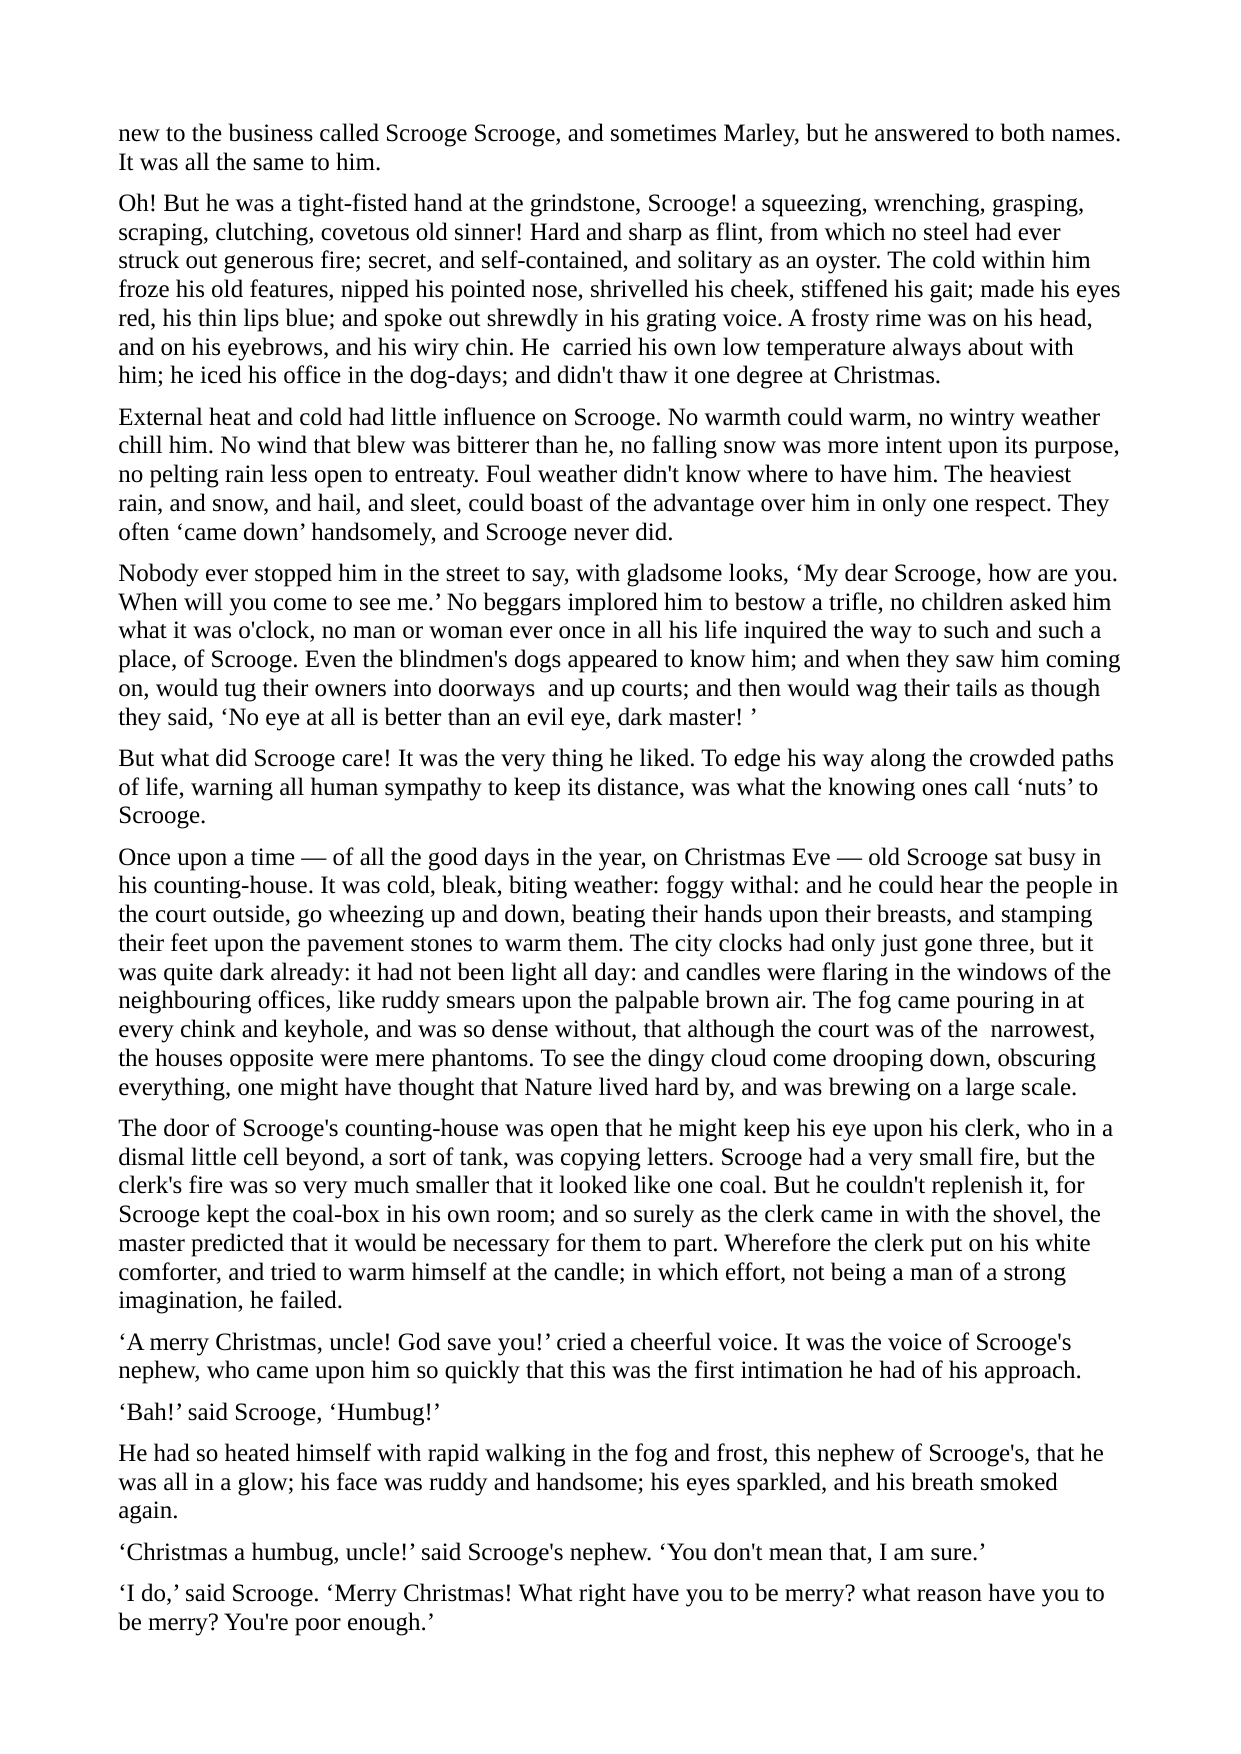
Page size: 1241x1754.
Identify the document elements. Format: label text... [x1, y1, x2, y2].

text Once upon a time — of all the good days in the year, on Christmas Eve — old Scrooge sat busy in his counting-house. It was cold, bleak, biting weather: foggy withal: and he could hear the people in the court outside, go wheezing up and down, beating their hands upon their breasts, and stamping their feet upon the pavement stones to warm them. The city clocks had only just gone three, but it was quite dark already: it had not been light all day: and candles were flaring in the windows of the neighbouring offices, like ruddy smears upon the palpable brown air. The fog came pouring in at every chink and keyhole, and was so dense without, that although the court was of the narrowest, the houses opposite were mere phantoms. To see the dingy cloud come drooping down, obscuring everything, one might have thought that Nature lived hard by, and was brewing on a large scale. [118, 772, 1122, 1031]
text ‘Bah!’ said Scrooge, ‘Humbug!’ [118, 1327, 1122, 1356]
text External heat and cold had little influence on Scrooge. No warmth could warm, no wintry weather chill him. No wind that blew was bitterer than he, no falling snow was more intent upon its purpose, no pelting rain less open to entreaty. Foul weather didn't know where to have him. The heaviest rain, and snow, and hail, and sleet, could boast of the advantage over him in only one respect. They often ‘came down’ handsomely, and Scrooge never did. [118, 332, 1122, 476]
text Nobody ever stopped him in the street to say, with gladsome looks, ‘My dear Scrooge, how are you. When will you come to see me.’ No beggars implored him to bestow a trifle, no children asked him what it was o'clock, no man or woman ever once in all his life inquired the way to such and such a place, of Scrooge. Even the blindmen's dogs appeared to know him; and when they saw him coming on, would tug their owners into doorways and up courts; and then would wag their tails as though they said, ‘No eye at all is better than an evil eye, dark master! ’ [118, 488, 1122, 661]
text He had so heated himself with rapid walking in the fog and frost, this nephew of Scrooge's, that he was all in a glow; his face was ruddy and handsome; his eyes sparkled, and his breath smoked again. [118, 1368, 1122, 1454]
text ‘Come, then,’ returned the nephew gaily. ‘What right have you to be dismal? what reason have you to be morose? You're rich enough.’ [118, 1578, 1122, 1636]
text ‘Christmas a humbug, uncle!’ said Scrooge's nephew. ‘You don't mean that, I am sure.’ [118, 1467, 1122, 1496]
text ‘A merry Christmas, uncle! God save you!’ cried a cheerful voice. It was the voice of Scrooge's nephew, who came upon him so quickly that this was the first intimation he had of his approach. [118, 1257, 1122, 1314]
text The door of Scrooge's counting-house was open that he might keep his eye upon his clerk, who in a dismal little cell beyond, a sort of tank, was copying letters. Scrooge had a very small fire, but the clerk's fire was so very much smaller that it looked like one coal. But he couldn't replenish it, for Scrooge kept the coal-box in his own room; and so surely as the clerk came in with the shovel, the master predicted that it would be necessary for them to part. Wherefore the clerk put on his white comforter, and tried to warm himself at the candle; in which effort, not being a man of a strong imagination, he failed. [118, 1043, 1122, 1244]
text But what did Scrooge care! It was the very thing he liked. To edge his way along the crowded paths of life, warning all human sympathy to keep its distance, was what the knowing ones call ‘nuts’ to Scrooge. [118, 673, 1122, 759]
text ‘I do,’ said Scrooge. ‘Merry Christmas! What right have you to be merry? what reason have you to be merry? You're poor enough.’ [118, 1508, 1122, 1566]
text Oh! But he was a tight-fisted hand at the grindstone, Scrooge! a squeezing, wrenching, grasping, scraping, clutching, covetous old sinner! Hard and sharp as flint, from which no steel had ever struck out generous fire; secret, and self-contained, and solitary as an oyster. The cold within him froze his old features, nipped his pointed nose, shrivelled his cheek, stiffened his gait; made his eyes red, his thin lips blue; and spoke out shrewdly in his grating voice. A frosty rime was on his head, and on his eyebrows, and his wiry chin. He carried his own low temperature always about with him; he iced his office in the dog-days; and didn't thaw it one degree at Christmas. [118, 118, 1122, 319]
